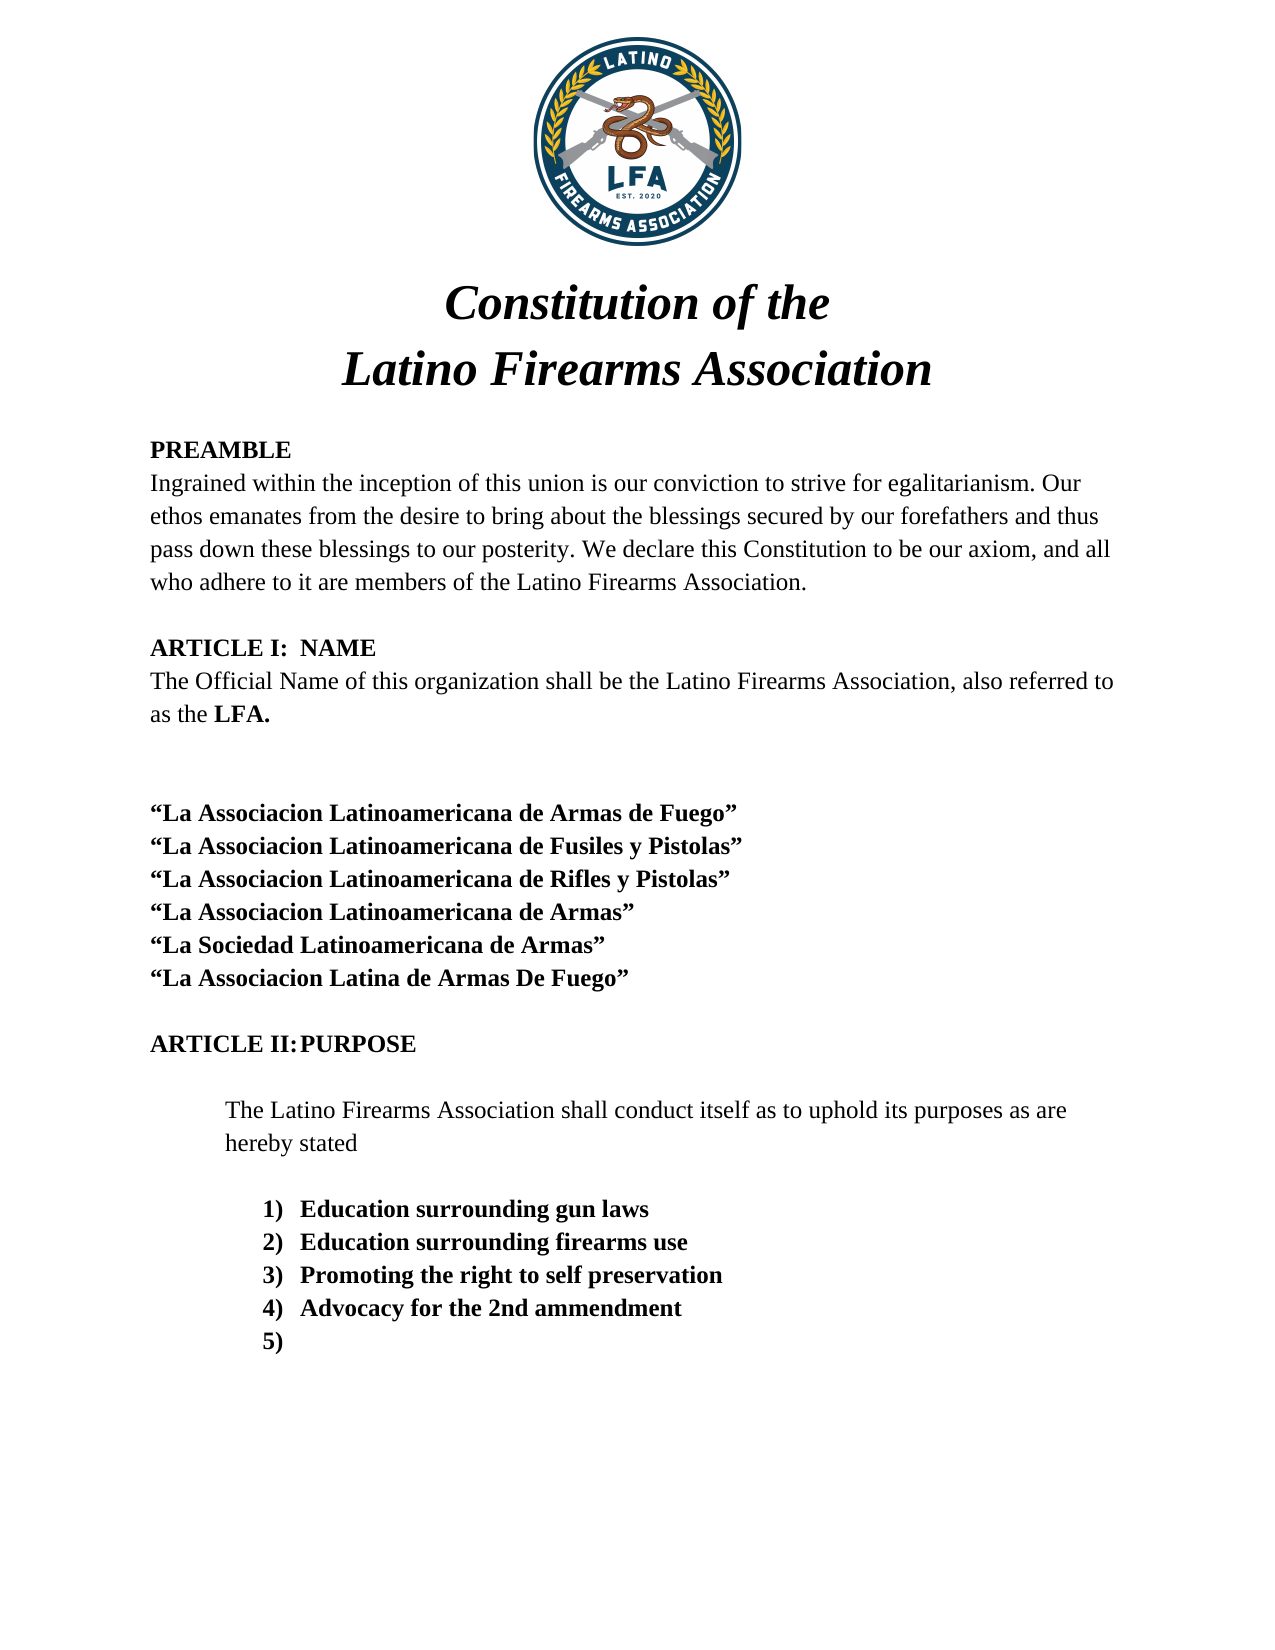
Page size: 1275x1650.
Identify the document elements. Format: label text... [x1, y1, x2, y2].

text PREAMBLE [150, 435, 1125, 464]
text “La Associacion Latinoamericana de Rifles y Pistolas” [150, 864, 1125, 893]
text Constitution of the [150, 150, 1125, 330]
list Advocacy for the 2nd ammendment [262, 1293, 1125, 1322]
text “La Sociedad Latinoamericana de Armas” [150, 930, 1125, 959]
picture [533, 37, 742, 150]
text “La Associacion Latinoamericana de Armas de Fuego” [150, 798, 1125, 827]
text “La Associacion Latinoamericana de Armas” [150, 897, 1125, 926]
text The Official Name of this organization shall be the Latino Firearms Association, also referred to as the LFA. [150, 666, 1125, 728]
list Promoting the right to self preservation [262, 1260, 1125, 1289]
text The Latino Firearms Association shall conduct itself as to uphold its purposes as are hereby stated [225, 1095, 1125, 1157]
list Education surrounding firearms use [262, 1227, 1125, 1256]
text “La Associacion Latinoamericana de Fusiles y Pistolas” [150, 831, 1125, 860]
text “La Associacion Latina de Armas De Fuego” [150, 963, 1125, 992]
text ARTICLE II: PURPOSE [150, 1029, 1125, 1058]
text Ingrained within the inception of this union is our conviction to strive for egalitarianism. Our ethos emanates from the desire to bring about the blessings secured by our forefathers and thus pass down these blessings to our posterity. We declare this Constitution to be our axiom, and all who adhere to it are members of the Latino Firearms Association. [150, 468, 1125, 596]
list Education surrounding gun laws [262, 1194, 1125, 1223]
text Latino Firearms Association [150, 339, 1125, 396]
text ARTICLE I: NAME [150, 633, 1125, 662]
